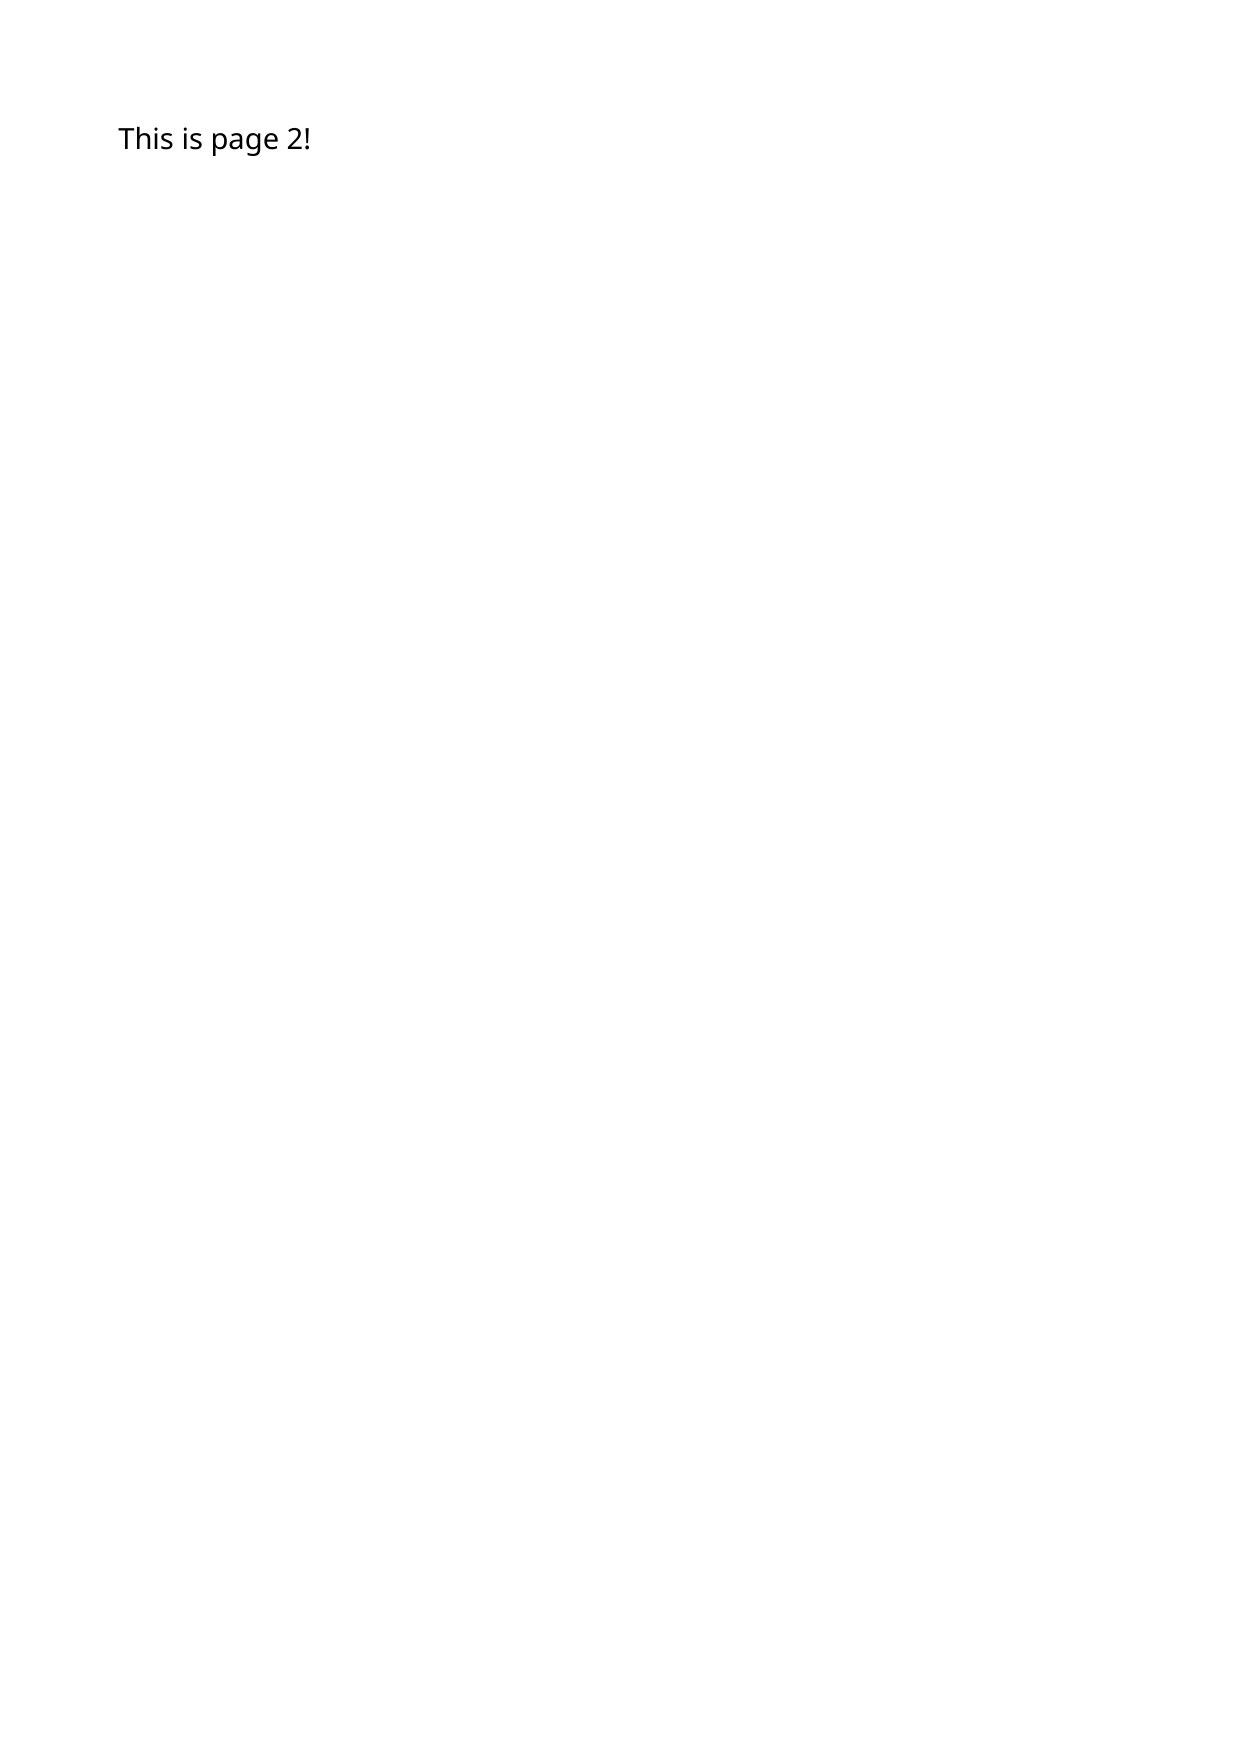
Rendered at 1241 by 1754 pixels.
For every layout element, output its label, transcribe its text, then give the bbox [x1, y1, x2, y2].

text This is page 2! [118, 118, 1122, 158]
